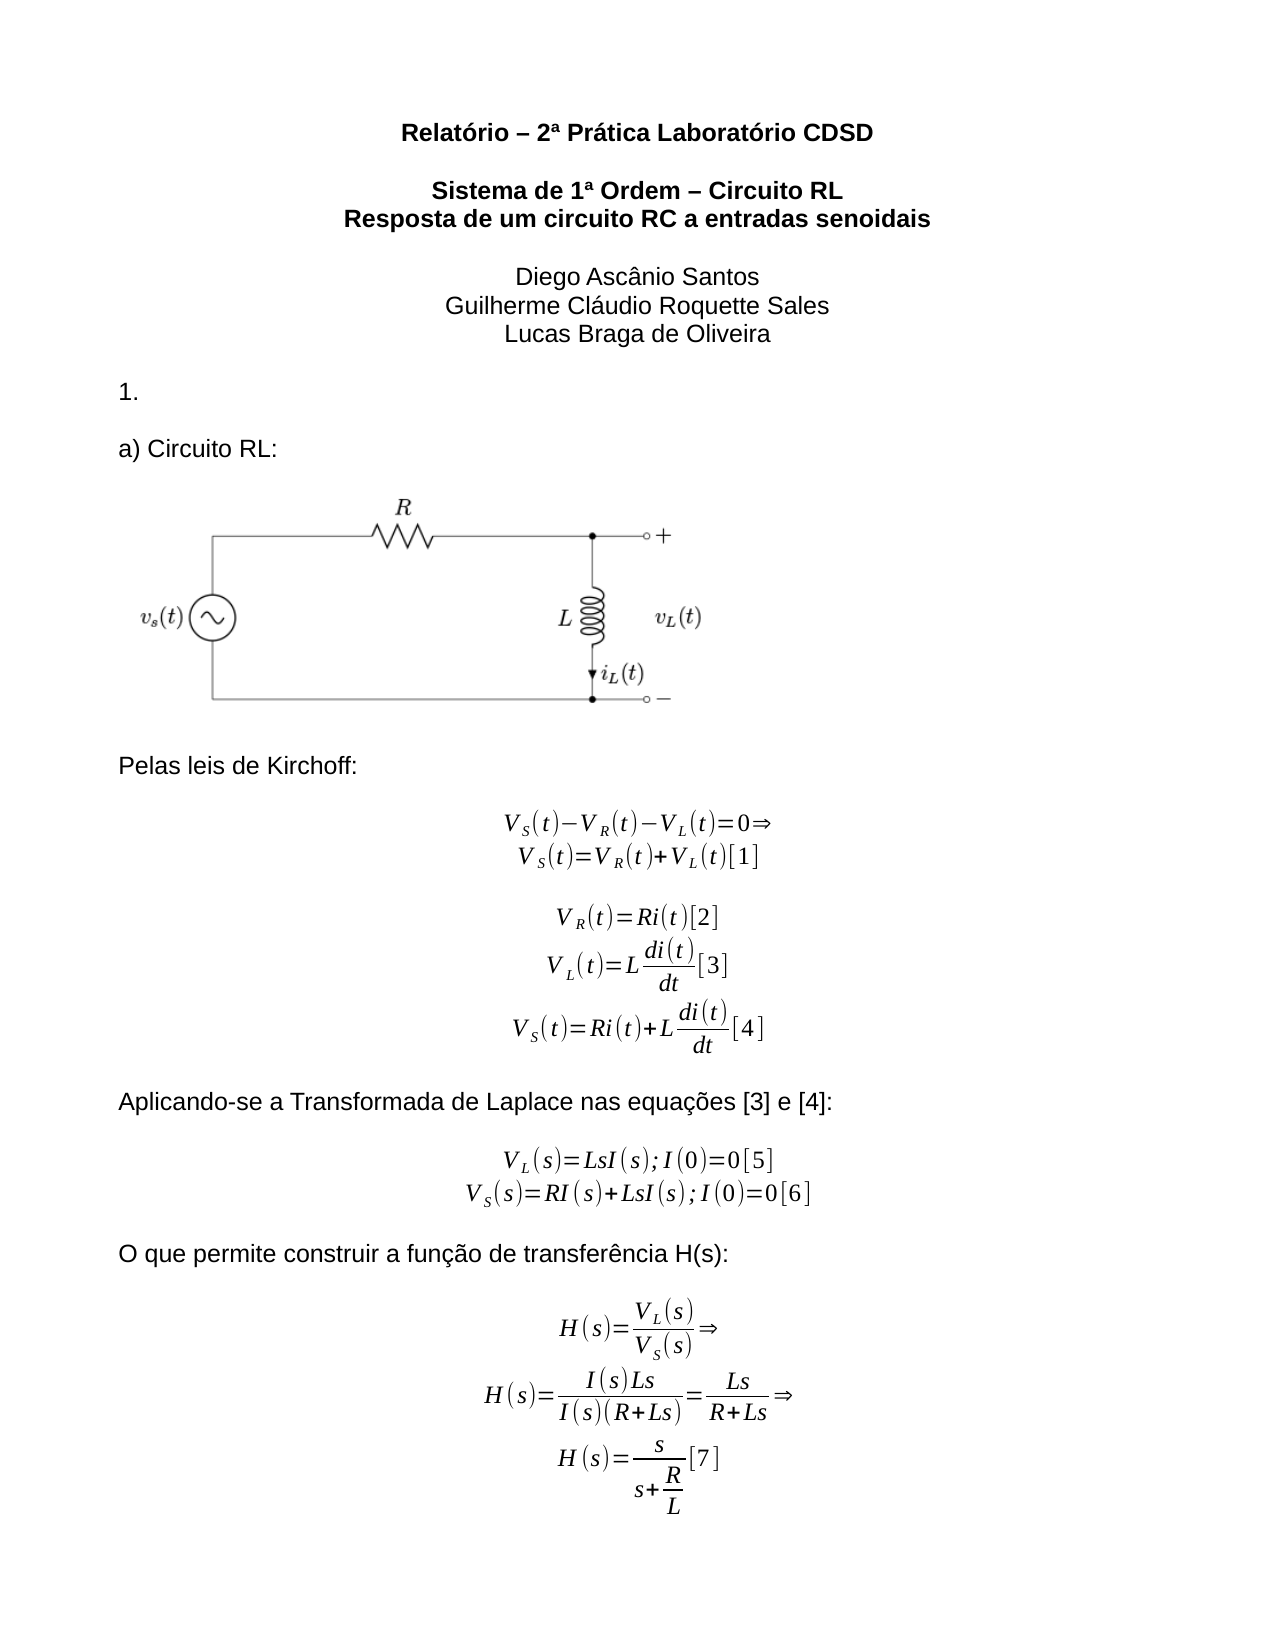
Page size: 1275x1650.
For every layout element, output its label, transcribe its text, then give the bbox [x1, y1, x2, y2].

text a) Circuito RL: [118, 434, 1157, 463]
text 1. [118, 377, 1157, 406]
text O que permite construir a função de transferência H(s): [118, 1239, 1157, 1267]
text Guilherme Cláudio Roquette Sales [118, 291, 1157, 319]
text Diego Ascânio Santos [118, 262, 1157, 291]
text Resposta de um circuito RC a entradas senoidais [118, 204, 1157, 233]
text Sistema de 1ª Ordem – Circuito RL [118, 176, 1157, 204]
picture [123, 491, 733, 718]
text Relatório – 2ª Prática Laboratório CDSD [118, 118, 1157, 147]
text Aplicando-se a Transformada de Laplace nas equações [3] e [4]: [118, 1087, 1157, 1116]
text Pelas leis de Kirchoff: [118, 751, 1157, 779]
text Lucas Braga de Oliveira [118, 319, 1157, 348]
